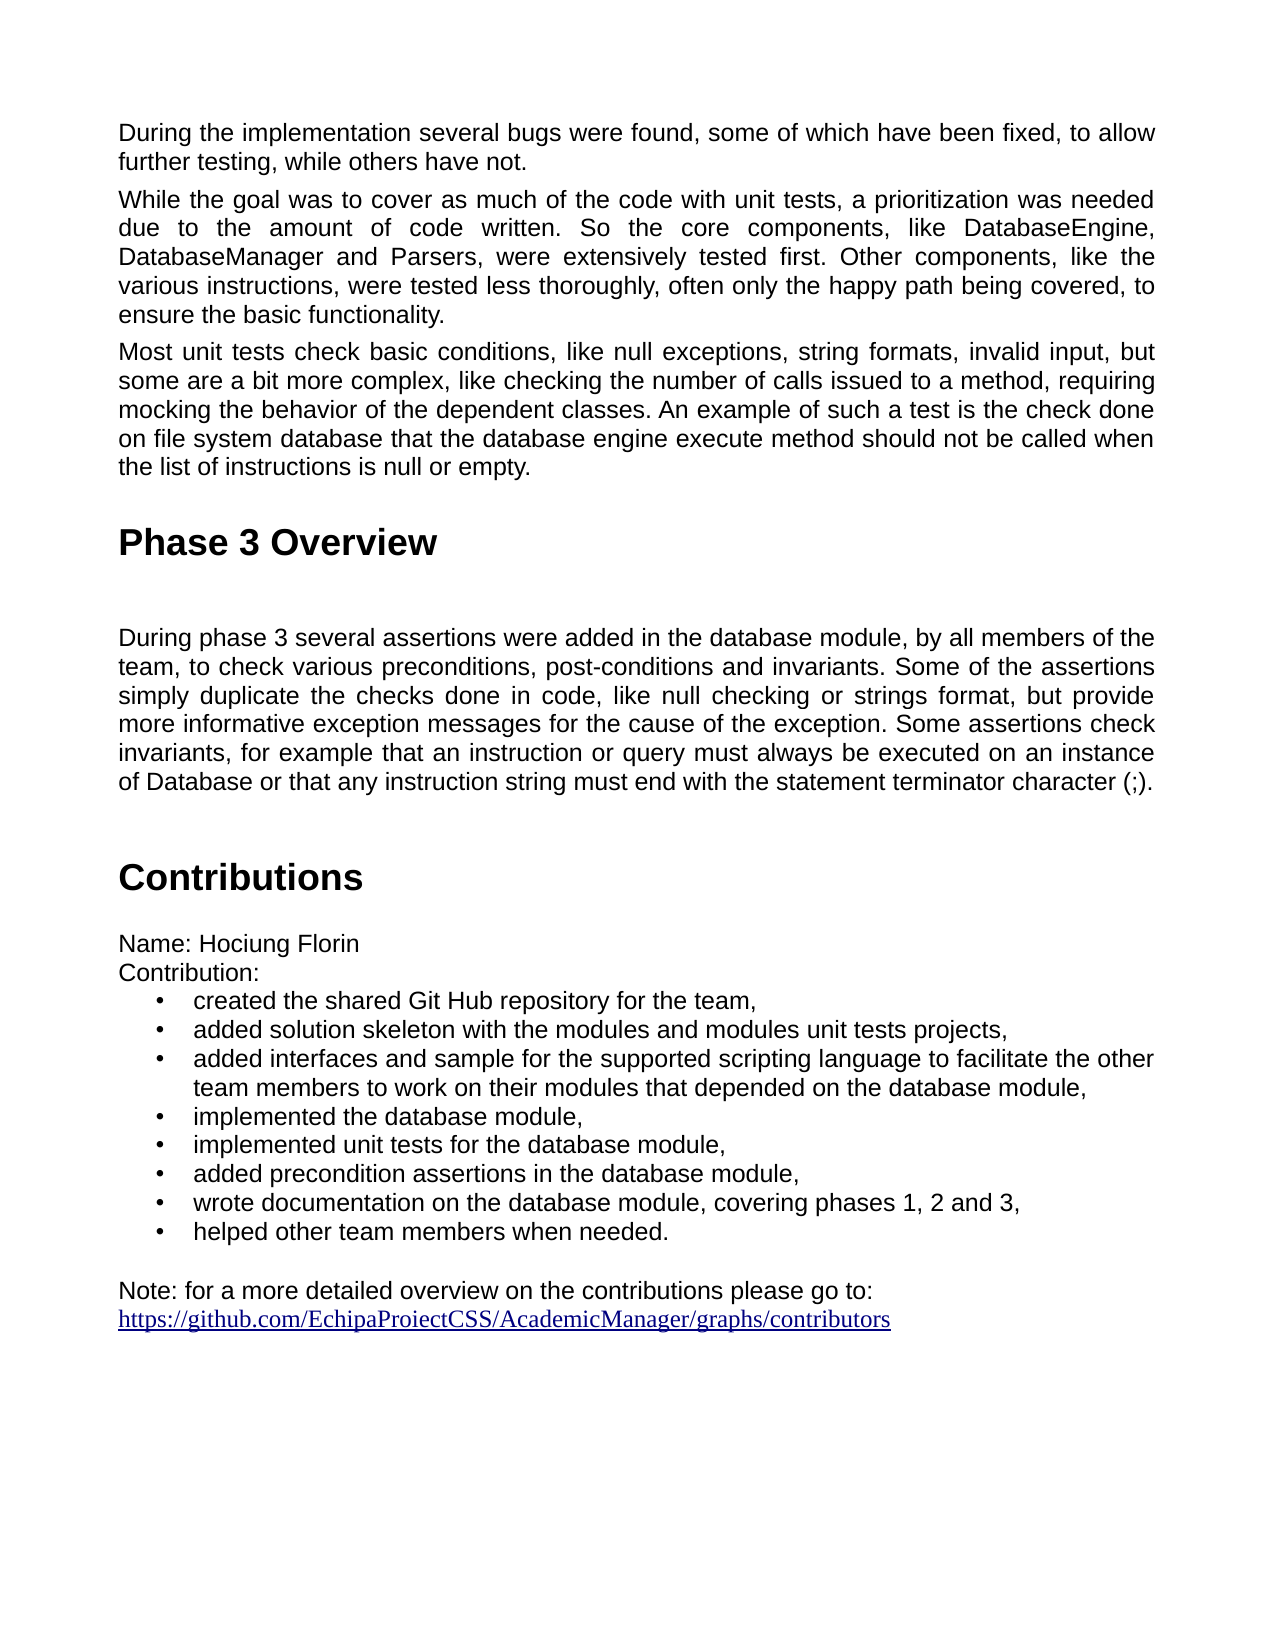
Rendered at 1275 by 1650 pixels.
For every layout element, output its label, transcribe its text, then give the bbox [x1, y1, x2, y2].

list implemented the database module, [156, 1102, 1157, 1130]
text Contribution: [118, 957, 1157, 986]
list added interfaces and sample for the supported scripting language to facilitate the other team members to work on their modules that depended on the database module, [156, 1044, 1157, 1102]
text Most unit tests check basic conditions, like null exceptions, string formats, invalid input, but some are a bit more complex, like checking the number of calls issued to a method, requiring mocking the behavior of the dependent classes. An example of such a test is the check done on file system database that the database engine execute method should not be called when the list of instructions is null or empty. [118, 337, 1157, 481]
list helped other team members when needed. [156, 1217, 1157, 1246]
text While the goal was to cover as much of the code with unit tests, a prioritization was needed due to the amount of code written. So the core components, like DatabaseEngine, DatabaseManager and Parsers, were extensively tested first. Other components, like the various instructions, were tested less thoroughly, often only the happy path being covered, to ensure the basic functionality. [118, 184, 1157, 328]
text During the implementation several bugs were found, some of which have been fixed, to allow further testing, while others have not. [118, 118, 1157, 176]
text Note: for a more detailed overview on the contributions please go to: https://github.com/EchipaProiectCSS/AcademicManager/graphs/contributors [118, 1276, 1157, 1333]
text Phase 3 Overview [118, 520, 1157, 563]
text Name: Hociung Florin [118, 929, 1157, 957]
list created the shared Git Hub repository for the team, [156, 986, 1157, 1015]
text During phase 3 several assertions were added in the database module, by all members of the team, to check various preconditions, post-conditions and invariants. Some of the assertions simply duplicate the checks done in code, like null checking or strings format, but provide more informative exception messages for the cause of the exception. Some assertions check invariants, for example that an instruction or query must always be executed on an instance of Database or that any instruction string must end with the statement terminator character (;). [118, 623, 1157, 796]
list wrote documentation on the database module, covering phases 1, 2 and 3, [156, 1188, 1157, 1217]
text Contributions [118, 856, 1157, 899]
list added solution skeleton with the modules and modules unit tests projects, [156, 1015, 1157, 1044]
list added precondition assertions in the database module, [156, 1159, 1157, 1188]
list implemented unit tests for the database module, [156, 1130, 1157, 1159]
